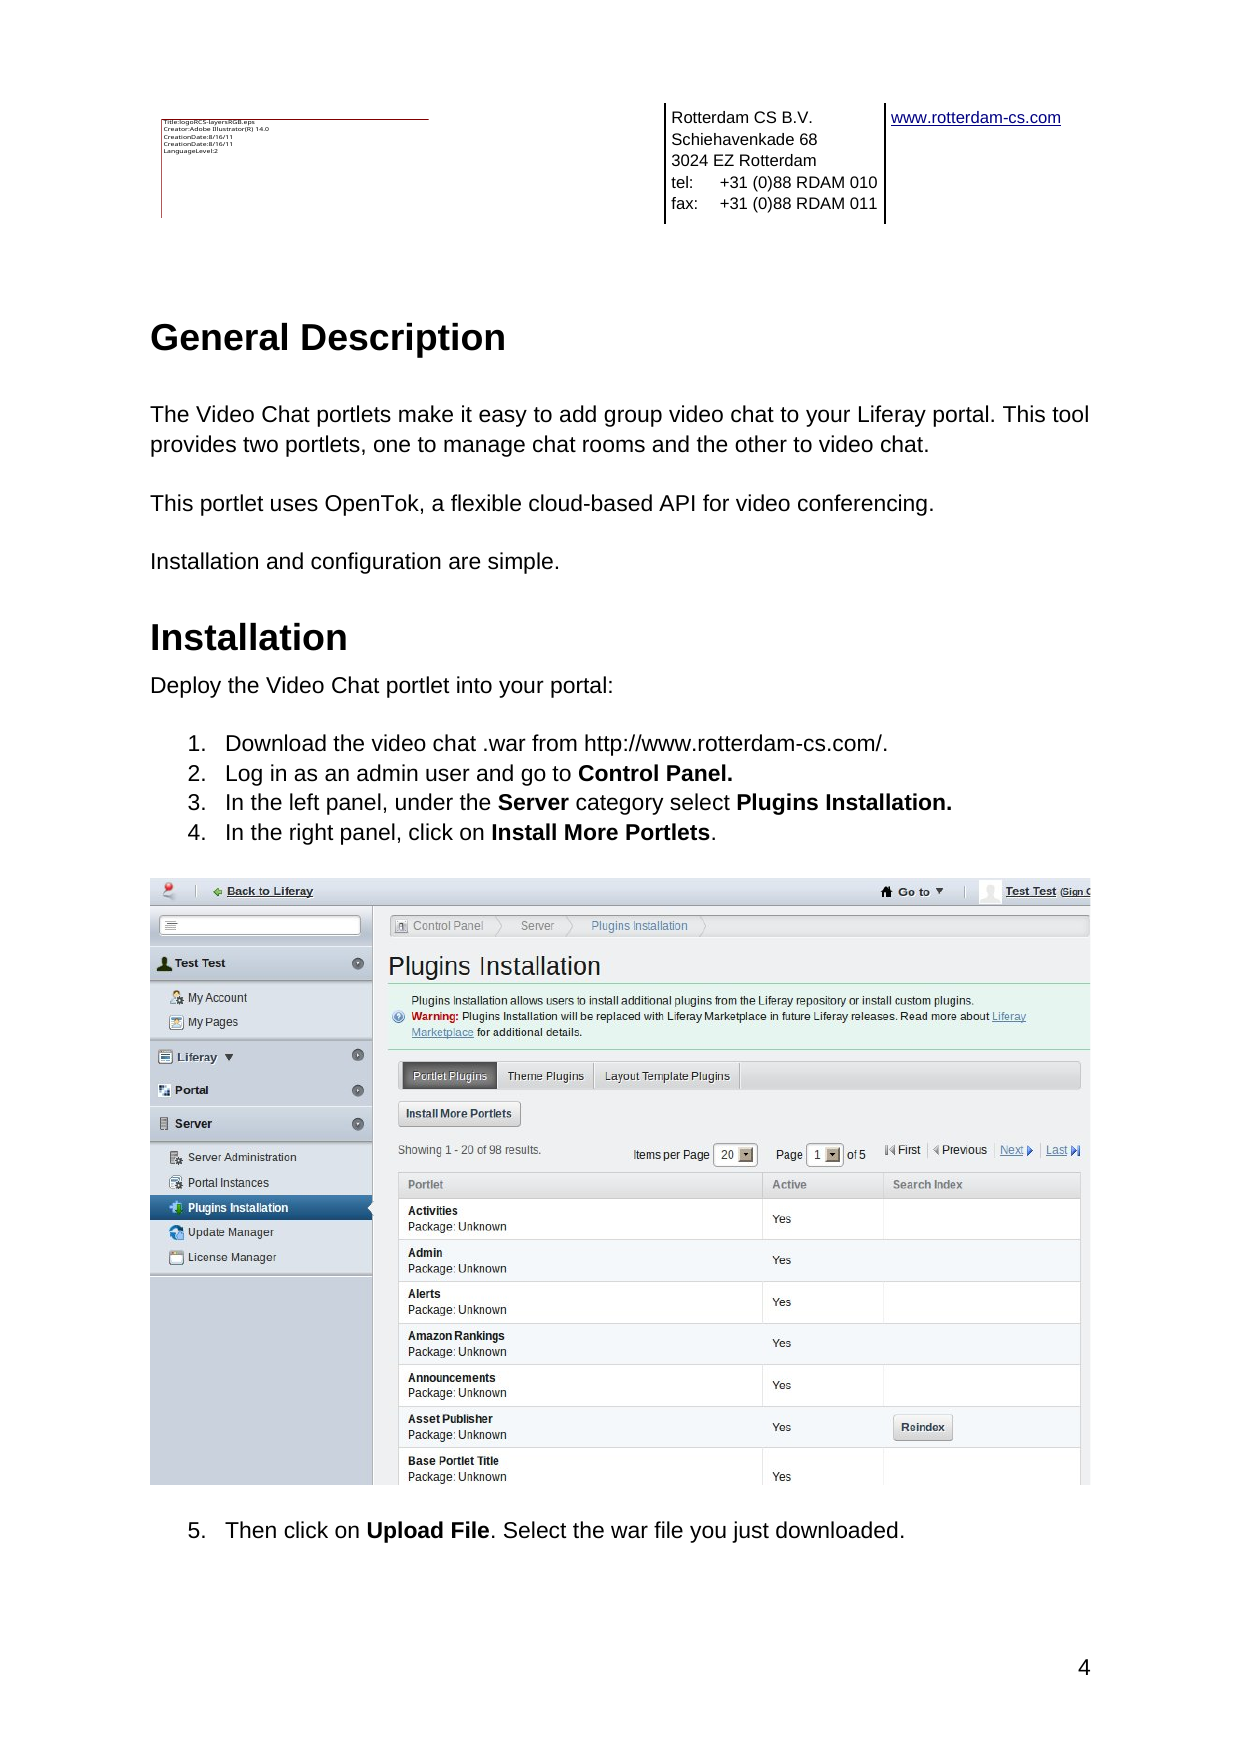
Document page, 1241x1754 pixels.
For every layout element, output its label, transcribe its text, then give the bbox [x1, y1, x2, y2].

subtitle Installation [150, 616, 1091, 658]
text The Video Chat portlets make it easy to add group video chat to your Liferay portal. This tool provides two portlets, one to manage chat rooms and the other to video chat. [150, 402, 1091, 457]
list In the right panel, click on Install More Portlets. [187, 819, 1091, 845]
list Then click on Upload File. Select the war file you just downloaded. [187, 1518, 1091, 1543]
picture [150, 878, 1091, 1485]
list Download the video chat .war from http://www.rotterdam-cs.com/. [187, 731, 1091, 757]
subtitle General Description [150, 316, 1091, 358]
text This portlet uses OpenTok, a flexible cloud-based API for video conferencing. [150, 490, 1091, 516]
list Log in as an admin user and go to Control Panel. [187, 761, 1091, 786]
list In the left panel, under the Server category select Plugins Installation. [187, 790, 1091, 816]
text Installation and configuration are simple. [150, 549, 1091, 575]
text Deploy the Video Chat portlet into your portal: [150, 672, 1091, 727]
